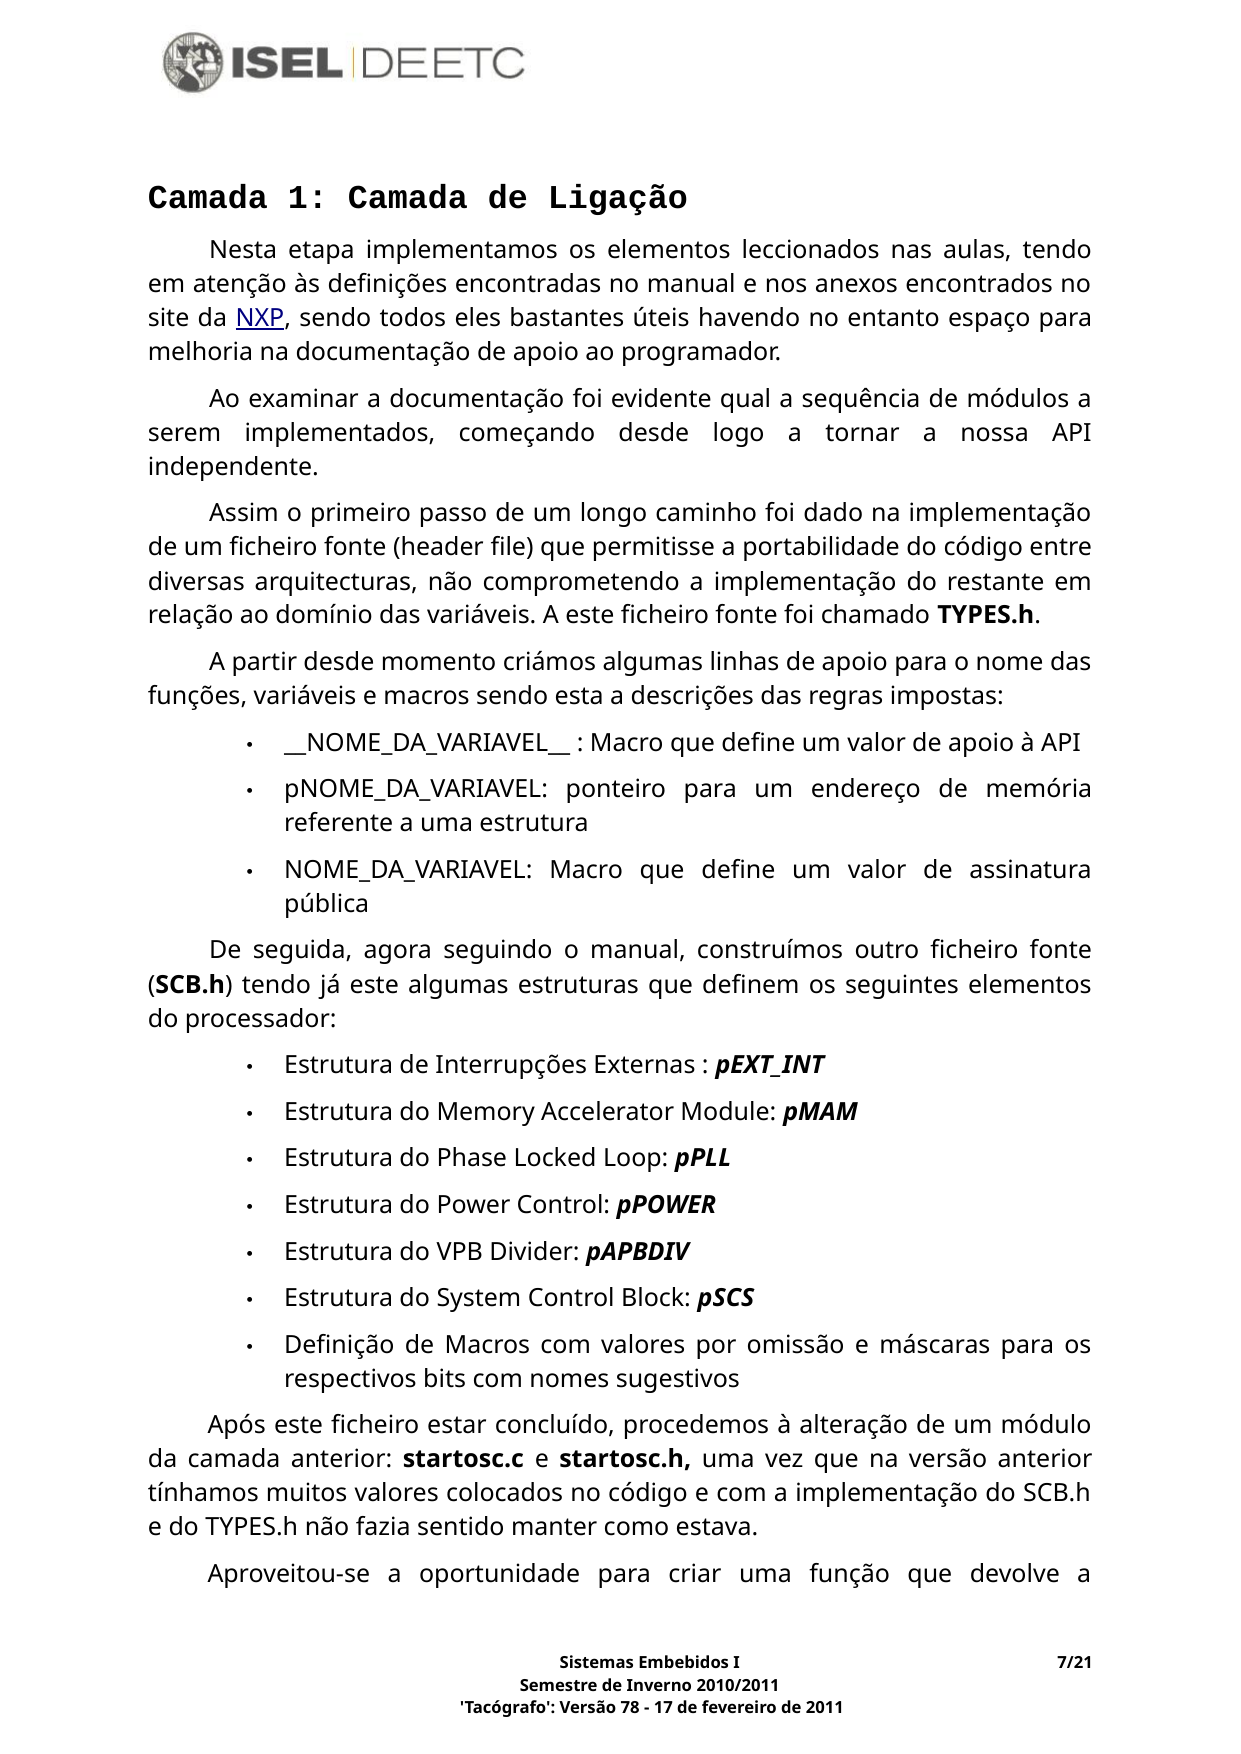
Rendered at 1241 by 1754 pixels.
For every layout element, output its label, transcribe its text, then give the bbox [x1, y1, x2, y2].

text Ao examinar a documentação foi evidente qual a sequência de módulos a serem implementados, começando desde logo a tornar a nossa API independente. [148, 380, 1093, 482]
list Estrutura do Phase Locked Loop: pPLL [246, 1140, 1093, 1174]
list Estrutura do Power Control: pPOWER [246, 1187, 1093, 1221]
text Após este ficheiro estar concluído, procedemos à alteração de um módulo da camada anterior: startosc.c e startosc.h, uma vez que na versão anterior tínhamos muitos valores colocados no código e com a implementação do SCB.h e do TYPES.h não fazia sentido manter como estava. [148, 1407, 1093, 1543]
text A partir desde momento criámos algumas linhas de apoio para o nome das funções, variáveis e macros sendo esta a descrições das regras impostas: [148, 644, 1093, 712]
picture [153, 17, 555, 118]
subtitle Camada 1: Camada de Ligação [148, 181, 1093, 219]
text De seguida, agora seguindo o manual, construímos outro ficheiro fonte (SCB.h) tendo já este algumas estruturas que definem os seguintes elementos do processador: [148, 932, 1093, 1034]
list Estrutura do VPB Divider: pAPBDIV [246, 1233, 1093, 1267]
list NOME_DA_VARIAVEL: Macro que define um valor de assinatura pública [246, 852, 1093, 920]
text Nesta etapa implementamos os elementos leccionados nas aulas, tendo em atenção às definições encontradas no manual e nos anexos encontrados no site da NXP, sendo todos eles bastantes úteis havendo no entanto espaço para melhoria na documentação de apoio ao programador. [148, 232, 1093, 368]
list Definição de Macros com valores por omissão e máscaras para os respectivos bits com nomes sugestivos [246, 1326, 1093, 1394]
text Aproveitou-se a oportunidade para criar uma função que devolve a [148, 1556, 1093, 1590]
list Estrutura de Interrupções Externas : pEXT_INT [246, 1047, 1093, 1081]
list Estrutura do System Control Block: pSCS [246, 1280, 1093, 1314]
list Estrutura do Memory Accelerator Module: pMAM [246, 1093, 1093, 1127]
list __NOME_DA_VARIAVEL__ : Macro que define um valor de apoio à API [246, 724, 1093, 758]
list pNOME_DA_VARIAVEL: ponteiro para um endereço de memória referente a uma estrutura [246, 771, 1093, 839]
text Assim o primeiro passo de um longo caminho foi dado na implementação de um ficheiro fonte (header file) que permitisse a portabilidade do código entre diversas arquitecturas, não comprometendo a implementação do restante em relação ao domínio das variáveis. A este ficheiro fonte foi chamado TYPES.h. [148, 495, 1093, 631]
